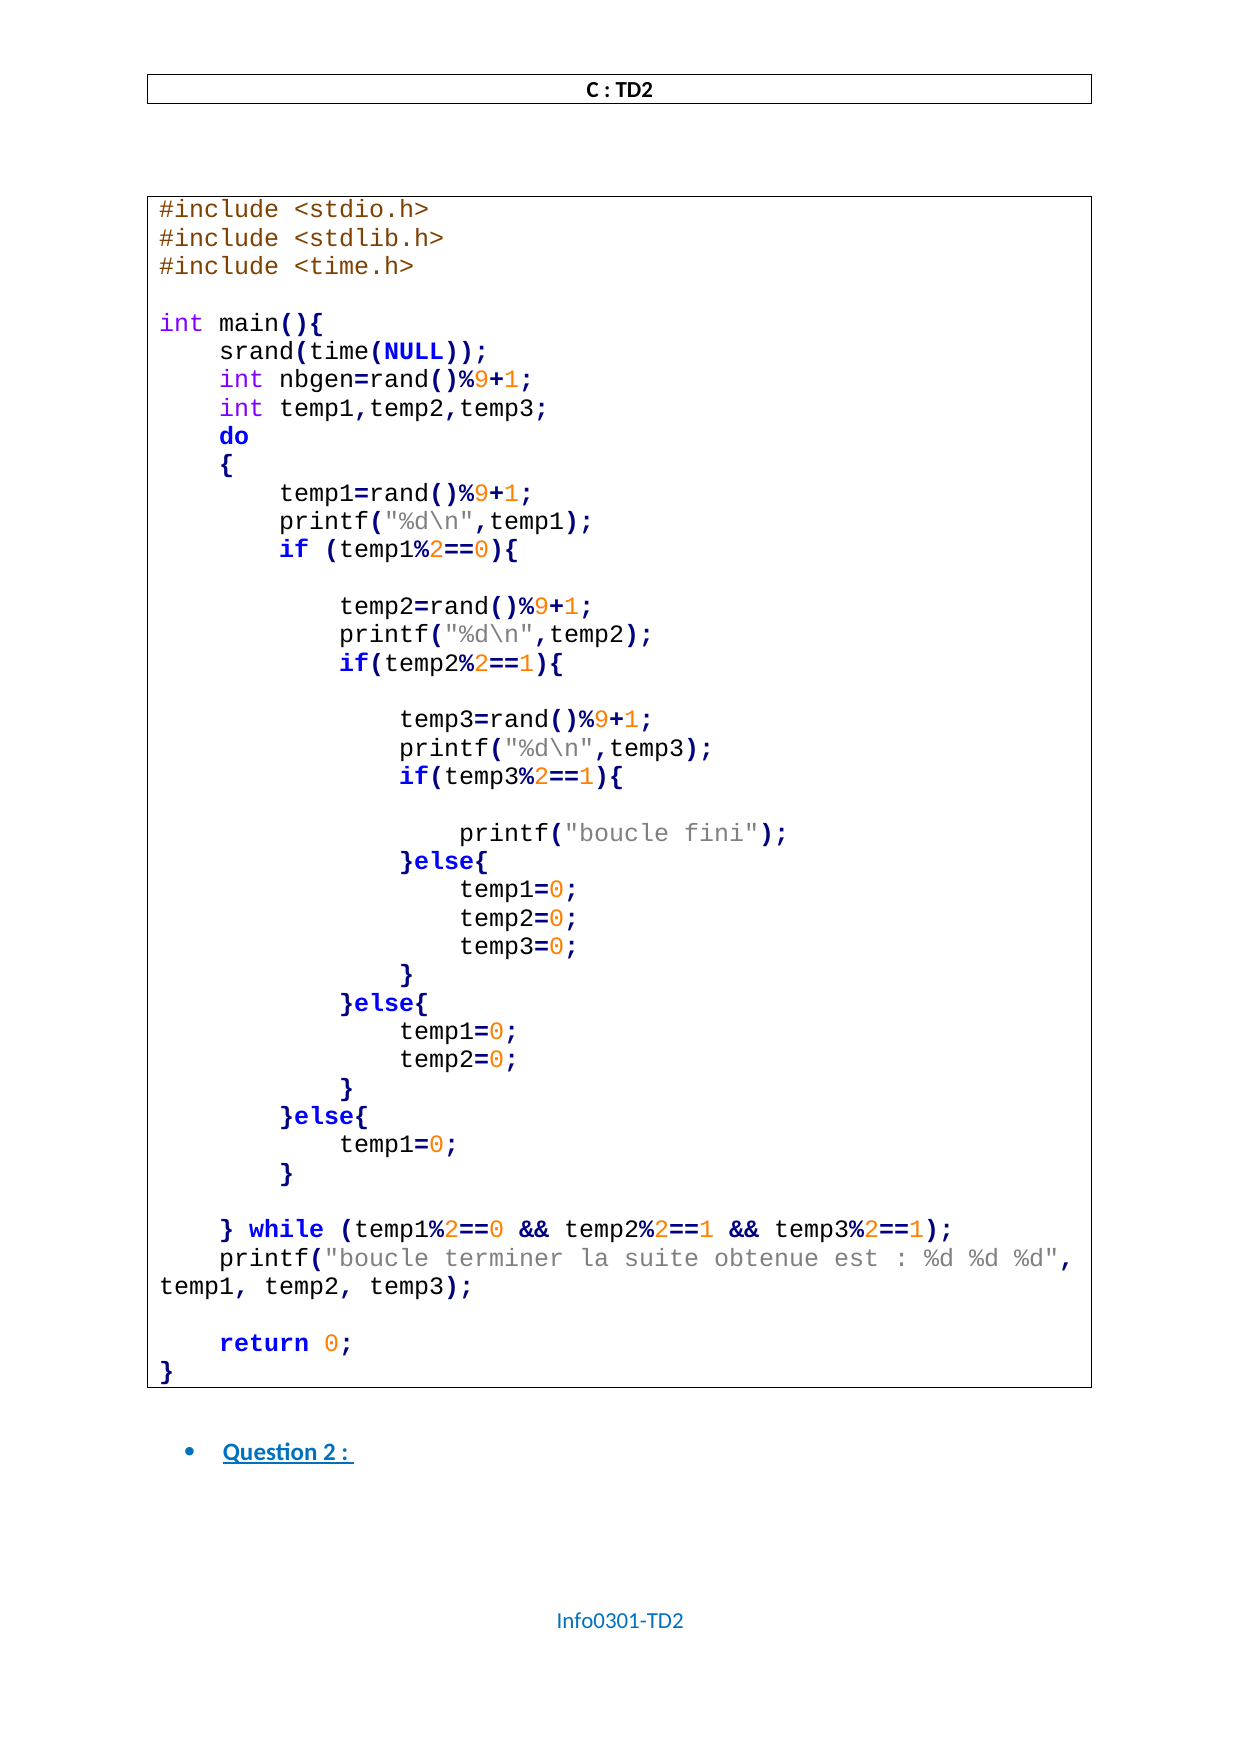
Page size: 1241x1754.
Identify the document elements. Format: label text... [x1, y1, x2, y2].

list Question 2 : [185, 1436, 1093, 1467]
table_header #include <stdio.h> #include <stdlib.h> #include <time.h> int main(){ srand(time(NULL)); int nbgen=rand()%9+1; int temp1,temp2,temp3; do { temp1=rand()%9+1; printf("%d\n",temp1); if (temp1%2==0){ temp2=rand()%9+1; printf("%d\n",temp2); if(temp2%2==1){ temp3=rand()%9+1; printf("%d\n",temp3); if(temp3%2==1){ printf("boucle fini"); }else{ temp1=0; temp2=0; temp3=0; } }else{ temp1=0; temp2=0; } }else{ temp1=0; } } while (temp1%2==0 && temp2%2==1 && temp3%2==1); printf("boucle terminer la suite obtenue est : %d %d %d", temp1, temp2, temp3); return 0; } [148, 197, 1091, 1387]
